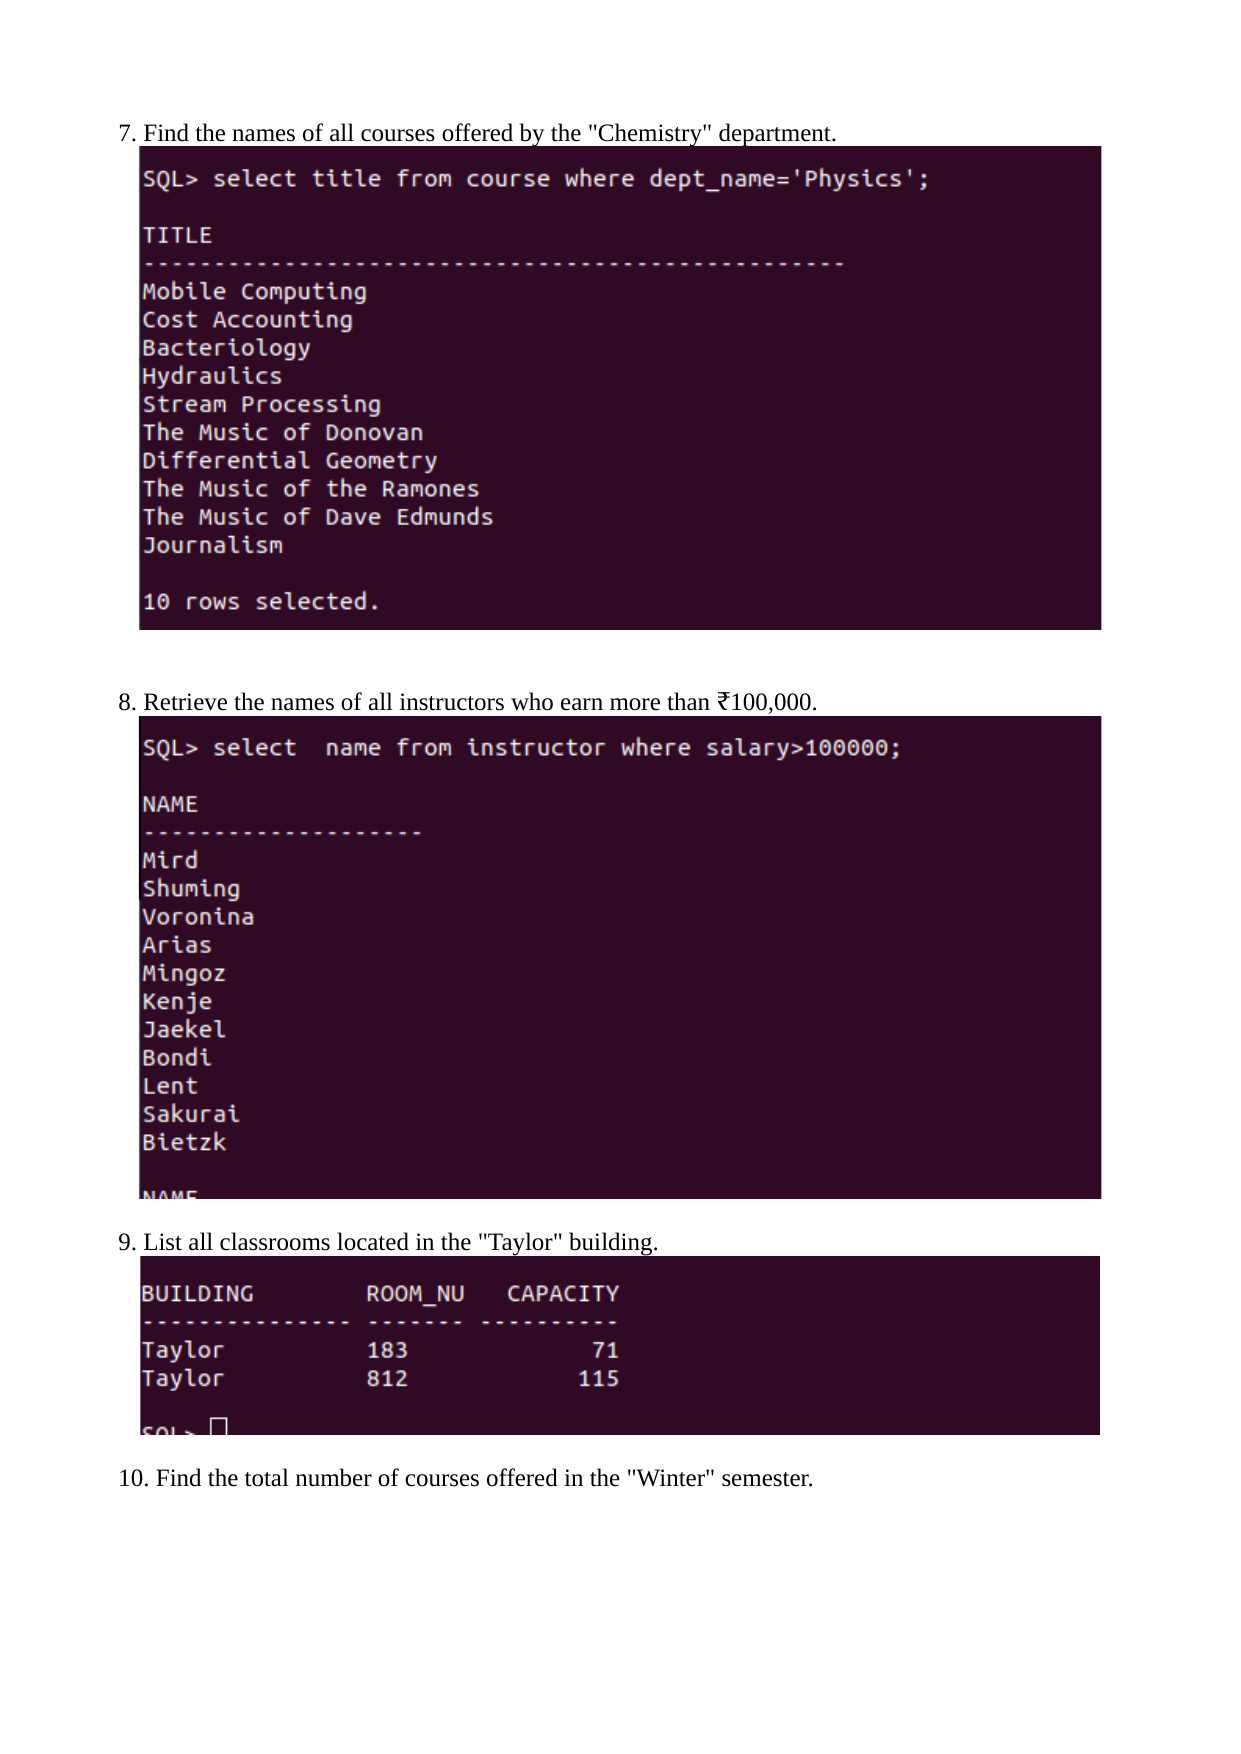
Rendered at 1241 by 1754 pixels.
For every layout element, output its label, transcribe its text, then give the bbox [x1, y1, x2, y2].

picture [138, 146, 1102, 630]
picture [140, 1256, 1100, 1435]
text 9. List all classrooms located in the "Taylor" building. [118, 1227, 1122, 1256]
text 8. Retrieve the names of all instructors who earn more than ₹100,000. [118, 687, 1122, 716]
text 7. Find the names of all courses offered by the "Chemistry" department. [118, 118, 1122, 147]
picture [138, 716, 1102, 1199]
text 10. Find the total number of courses offered in the "Winter" semester. [118, 1463, 1122, 1492]
